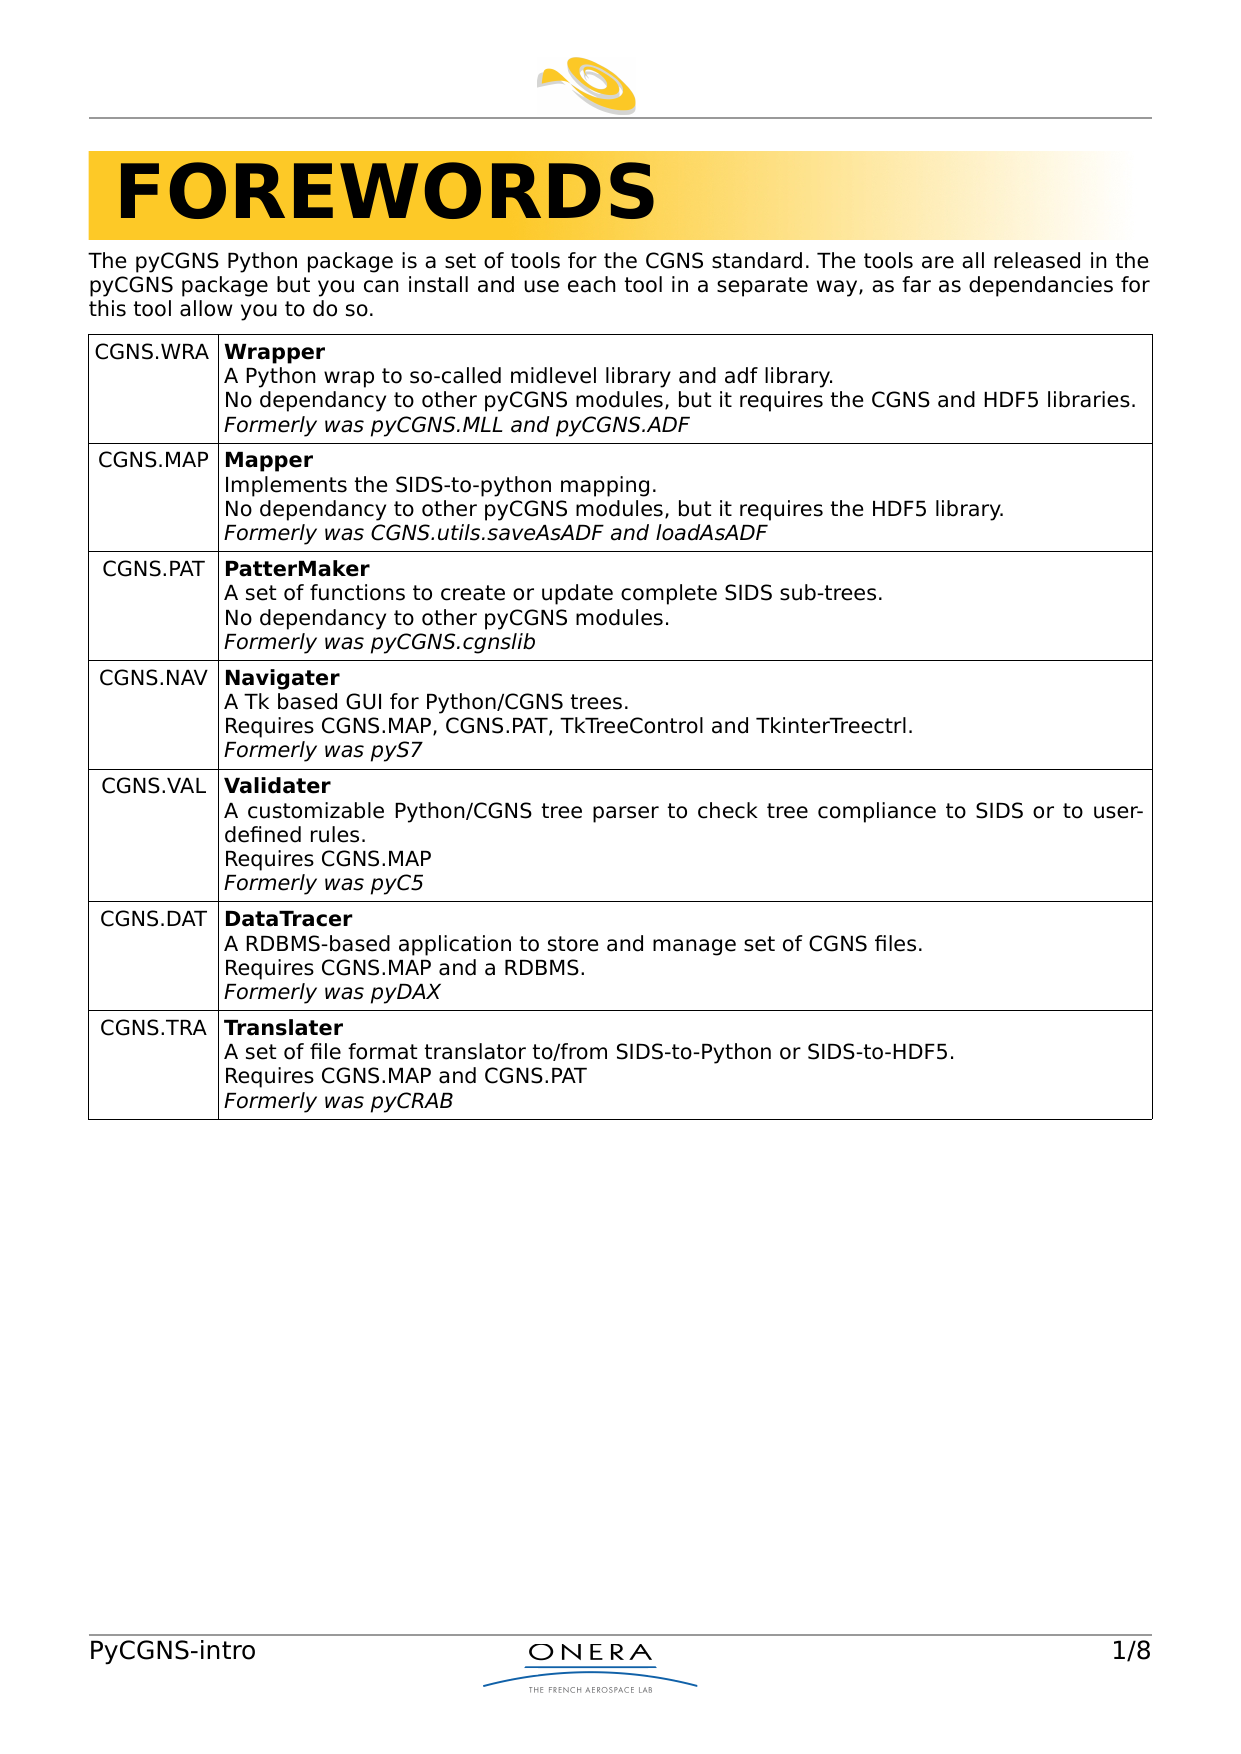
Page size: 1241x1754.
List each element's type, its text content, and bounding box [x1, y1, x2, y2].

picture [537, 57, 636, 115]
table_header Wrapper A Python wrap to so-called midlevel library and adf library. No dependancy to other pyCGNS modules, but it requires the CGNS and HDF5 libraries. Formerly was pyCGNS.MLL and pyCGNS.ADF [219, 335, 1152, 443]
table_cell DataTracer A RDBMS-based application to store and manage set of CGNS files. Requires CGNS.MAP and a RDBMS. Formerly was pyDAX [219, 902, 1152, 1010]
table_cell PatterMaker A set of functions to create or update complete SIDS sub-trees. No dependancy to other pyCGNS modules. Formerly was pyCGNS.cgnslib [219, 552, 1152, 660]
table_cell CGNS.PAT [89, 552, 218, 660]
text The pyCGNS Python package is a set of tools for the CGNS standard. The tools are all released in the pyCGNS package but you can install and use each tool in a separate way, as far as dependancies for this tool allow you to do so. [88, 249, 1152, 321]
table_cell Navigater A Tk based GUI for Python/CGNS trees. Requires CGNS.MAP, CGNS.PAT, TkTreeControl and TkinterTreectrl. Formerly was pyS7 [219, 661, 1152, 768]
table_cell CGNS.NAV [89, 661, 218, 768]
table_cell CGNS.MAP [89, 444, 218, 551]
picture [88, 151, 1151, 240]
picture [483, 1644, 698, 1693]
table_header CGNS.WRA [89, 335, 218, 443]
table_cell CGNS.DAT [89, 902, 218, 1010]
table_cell Validater A customizable Python/CGNS tree parser to check tree compliance to SIDS or to user-defined rules. Requires CGNS.MAP Formerly was pyC5 [219, 770, 1152, 901]
table_cell CGNS.TRA [89, 1011, 218, 1119]
table_cell Translater A set of file format translator to/from SIDS-to-Python or SIDS-to-HDF5. Requires CGNS.MAP and CGNS.PAT Formerly was pyCRAB [219, 1011, 1152, 1119]
table_cell CGNS.VAL [89, 770, 218, 901]
table_cell Mapper Implements the SIDS-to-python mapping. No dependancy to other pyCGNS modules, but it requires the HDF5 library. Formerly was CGNS.utils.saveAsADF and loadAsADF [219, 444, 1152, 551]
